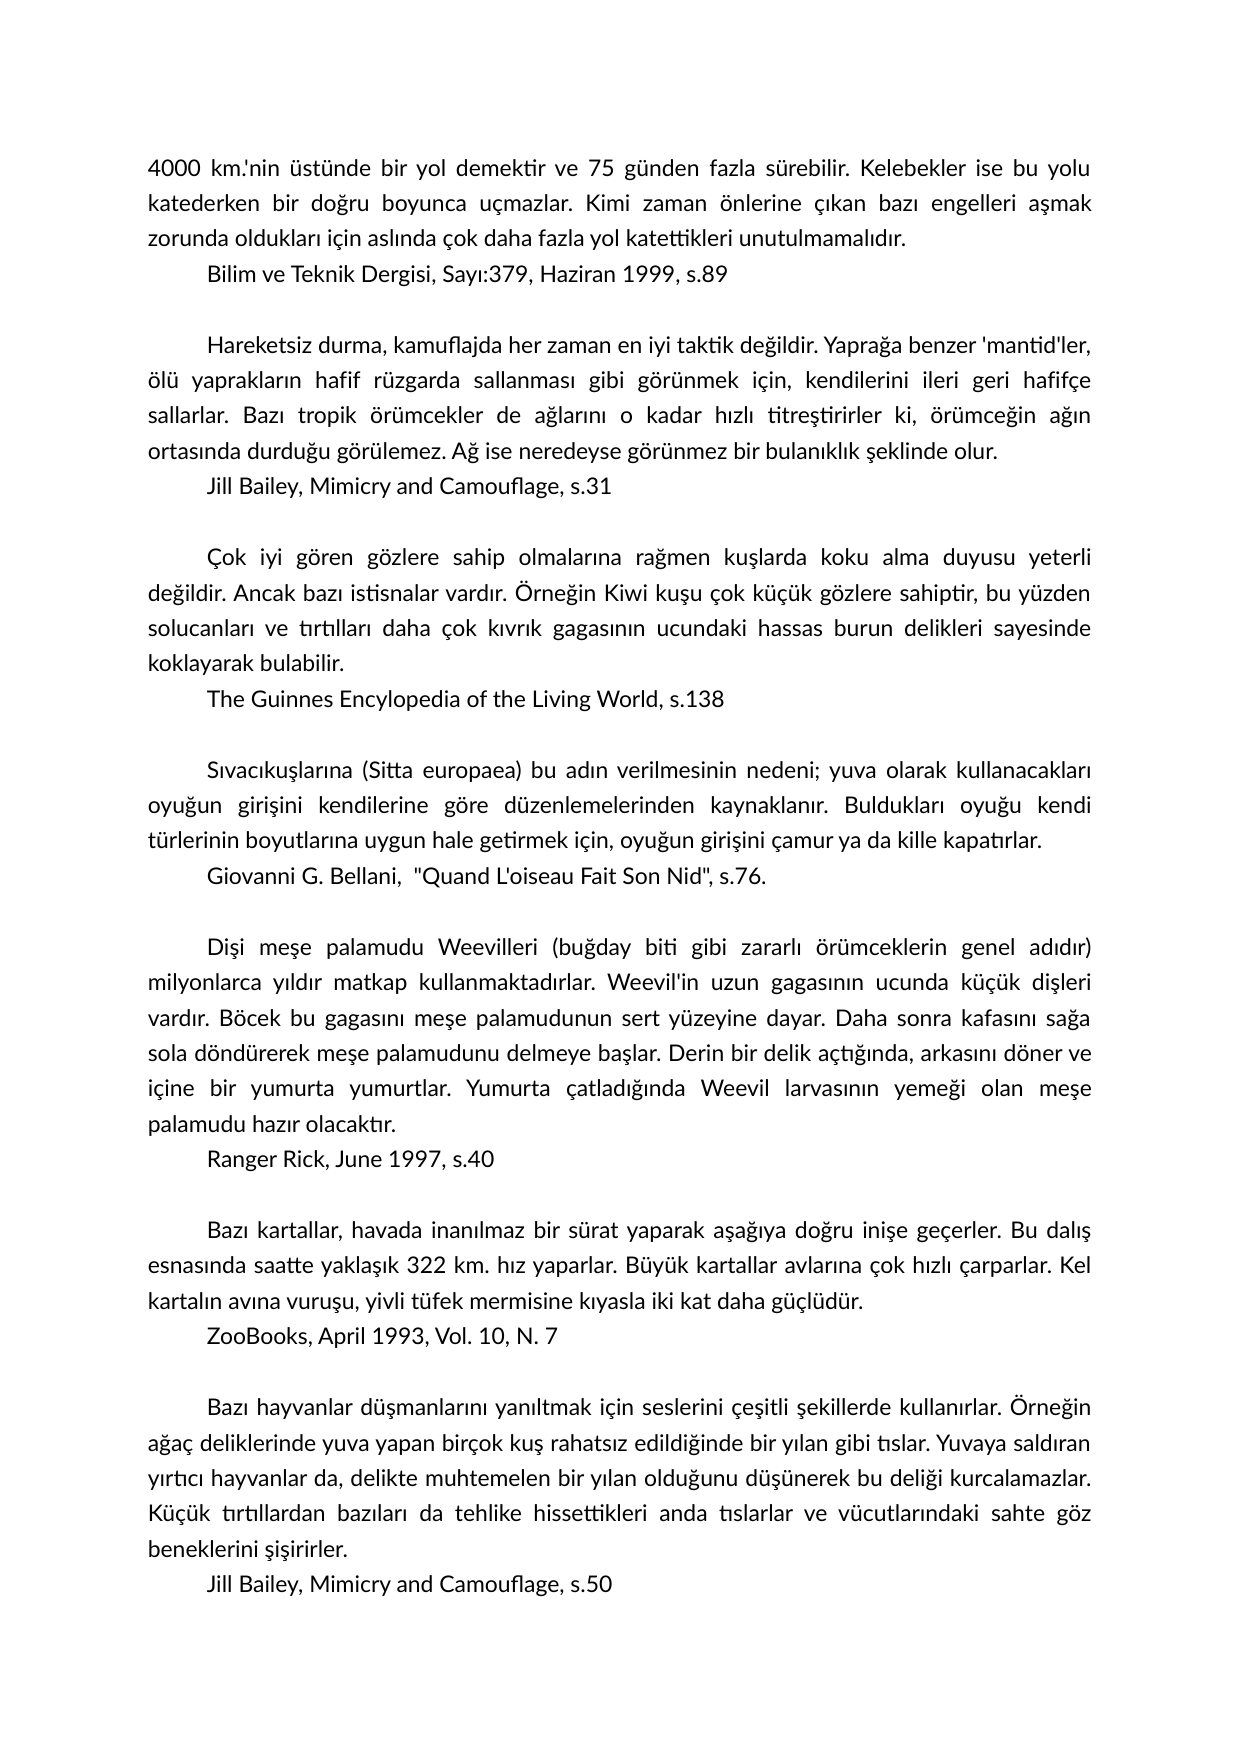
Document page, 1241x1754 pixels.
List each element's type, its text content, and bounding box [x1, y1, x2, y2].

text Ranger Rick, June 1997, s.40 [148, 1139, 1093, 1175]
text Sıvacıkuşlarına (Sitta europaea) bu adın verilmesinin nedeni; yuva olarak kullanacakları oyuğun girişini kendilerine göre düzenlemelerinden kaynaklanır. Buldukları oyuğu kendi türlerinin boyutlarına uygun hale getirmek için, oyuğun girişini çamur ya da kille kapatırlar. [148, 750, 1093, 856]
text Bilim ve Teknik Dergisi, Sayı:379, Haziran 1999, s.89 [148, 254, 1093, 289]
text Çok iyi gören gözlere sahip olmalarına rağmen kuşlarda koku alma duyusu yeterli değildir. Ancak bazı istisnalar vardır. Örneğin Kiwi kuşu çok küçük gözlere sahiptir, bu yüzden solucanları ve tırtılları daha çok kıvrık gagasının ucundaki hassas burun delikleri sayesinde koklayarak bulabilir. [148, 537, 1093, 679]
text The Guinnes Encylopedia of the Living World, s.138 [148, 679, 1093, 714]
text Jill Bailey, Mimicry and Camouflage, s.50 [148, 1564, 1093, 1600]
text 4000 km.'nin üstünde bir yol demektir ve 75 günden fazla sürebilir. Kelebekler ise bu yolu katederken bir doğru boyunca uçmazlar. Kimi zaman önlerine çıkan bazı engelleri aşmak zorunda oldukları için aslında çok daha fazla yol katettikleri unutulmamalıdır. [148, 148, 1093, 254]
text Dişi meşe palamudu Weevilleri (buğday biti gibi zararlı örümceklerin genel adıdır) milyonlarca yıldır matkap kullanmaktadırlar. Weevil'in uzun gagasının ucunda küçük dişleri vardır. Böcek bu gagasını meşe palamudunun sert yüzeyine dayar. Daha sonra kafasını sağa sola döndürerek meşe palamudunu delmeye başlar. Derin bir delik açtığında, arkasını döner ve içine bir yumurta yumurtlar. Yumurta çatladığında Weevil larvasının yemeği olan meşe palamudu hazır olacaktır. [148, 927, 1093, 1139]
text Bazı hayvanlar düşmanlarını yanıltmak için seslerini çeşitli şekillerde kullanırlar. Örneğin ağaç deliklerinde yuva yapan birçok kuş rahatsız edildiğinde bir yılan gibi tıslar. Yuvaya saldıran yırtıcı hayvanlar da, delikte muhtemelen bir yılan olduğunu düşünerek bu deliği kurcalamazlar. Küçük tırtıllardan bazıları da tehlike hissettikleri anda tıslarlar ve vücutlarındaki sahte göz beneklerini şişirirler. [148, 1387, 1093, 1564]
text Giovanni G. Bellani, "Quand L'oiseau Fait Son Nid", s.76. [148, 856, 1093, 891]
text Bazı kartallar, havada inanılmaz bir sürat yaparak aşağıya doğru inişe geçerler. Bu dalış esnasında saatte yaklaşık 322 km. hız yaparlar. Büyük kartallar avlarına çok hızlı çarparlar. Kel kartalın avına vuruşu, yivli tüfek mermisine kıyasla iki kat daha güçlüdür. [148, 1210, 1093, 1316]
text Jill Bailey, Mimicry and Camouflage, s.31 [148, 466, 1093, 502]
text Hareketsiz durma, kamuflajda her zaman en iyi taktik değildir. Yaprağa benzer 'mantid'ler, ölü yaprakların hafif rüzgarda sallanması gibi görünmek için, kendilerini ileri geri hafifçe sallarlar. Bazı tropik örümcekler de ağlarını o kadar hızlı titreştirirler ki, örümceğin ağın ortasında durduğu görülemez. Ağ ise neredeyse görünmez bir bulanıklık şeklinde olur. [148, 325, 1093, 466]
text ZooBooks, April 1993, Vol. 10, N. 7 [148, 1316, 1093, 1352]
